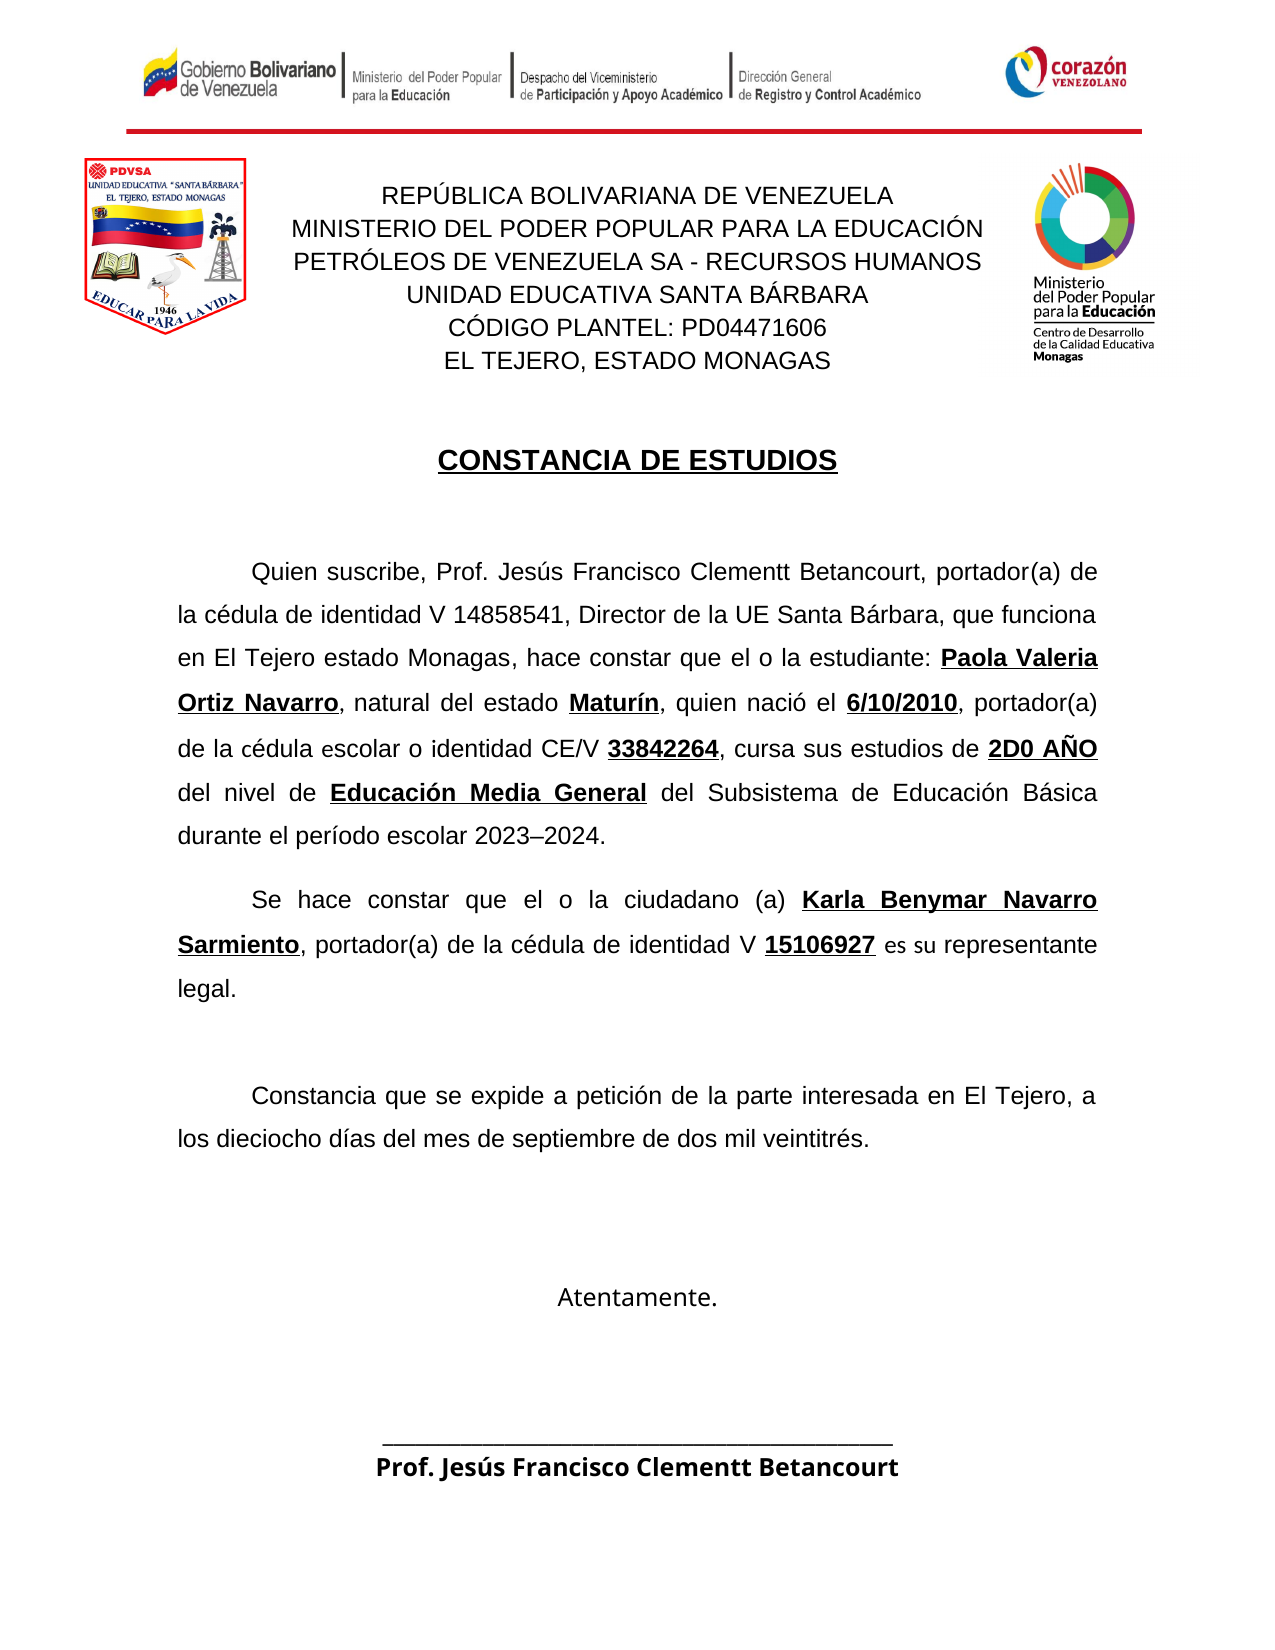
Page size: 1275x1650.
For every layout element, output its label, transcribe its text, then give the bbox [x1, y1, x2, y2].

text Quien suscribe, Prof. Jesús Francisco Clementt Betancourt, portador(a) de la cédula de identidad V 14858541, Director de la UE Santa Bárbara, que funciona en El Tejero estado Monagas, hace constar que el o la estudiante: Paola Valeria Ortiz Navarro, natural del estado Maturín, quien nació el 6/10/2010, portador(a) de la cédula escolar o identidad CE/V 33842264, cursa sus estudios de 2D0 AÑO del nivel de Educación Media General del Subsistema de Educación Básica durante el período escolar 2023–2024. [177, 557, 1098, 849]
text Se hace constar que el o la ciudadano (a) Karla Benymar Navarro Sarmiento, portador(a) de la cédula de identidad V 15106927 es su representante legal. [177, 885, 1098, 1002]
text EL TEJERO, ESTADO MONAGAS [177, 346, 978, 374]
subtitle MINISTERIO DEL PODER POPULAR PARA LA EDUCACIÓN [252, 214, 978, 242]
subtitle REPÚBLICA BOLIVARIANA DE VENEZUELA [252, 181, 978, 209]
picture [126, 11, 1142, 134]
text Constancia que se expide a petición de la parte interesada en El Tejero, a los dieciocho días del mes de septiembre de dos mil veintitrés. [177, 1081, 1098, 1153]
subtitle PETRÓLEOS DE VENEZUELA SA - RECURSOS HUMANOS [252, 247, 978, 275]
text Atentamente. [177, 1279, 1098, 1313]
picture [79, 158, 252, 335]
text UNIDAD EDUCATIVA SANTA BÁRBARA [252, 280, 978, 308]
text ______________________________________________ [177, 1416, 1098, 1450]
picture [978, 153, 1200, 377]
text CÓDIGO PLANTEL: PD04471606 [177, 313, 978, 341]
text Prof. Jesús Francisco Clementt Betancourt [177, 1450, 1098, 1484]
subtitle CONSTANCIA DE ESTUDIOS [177, 443, 1098, 476]
